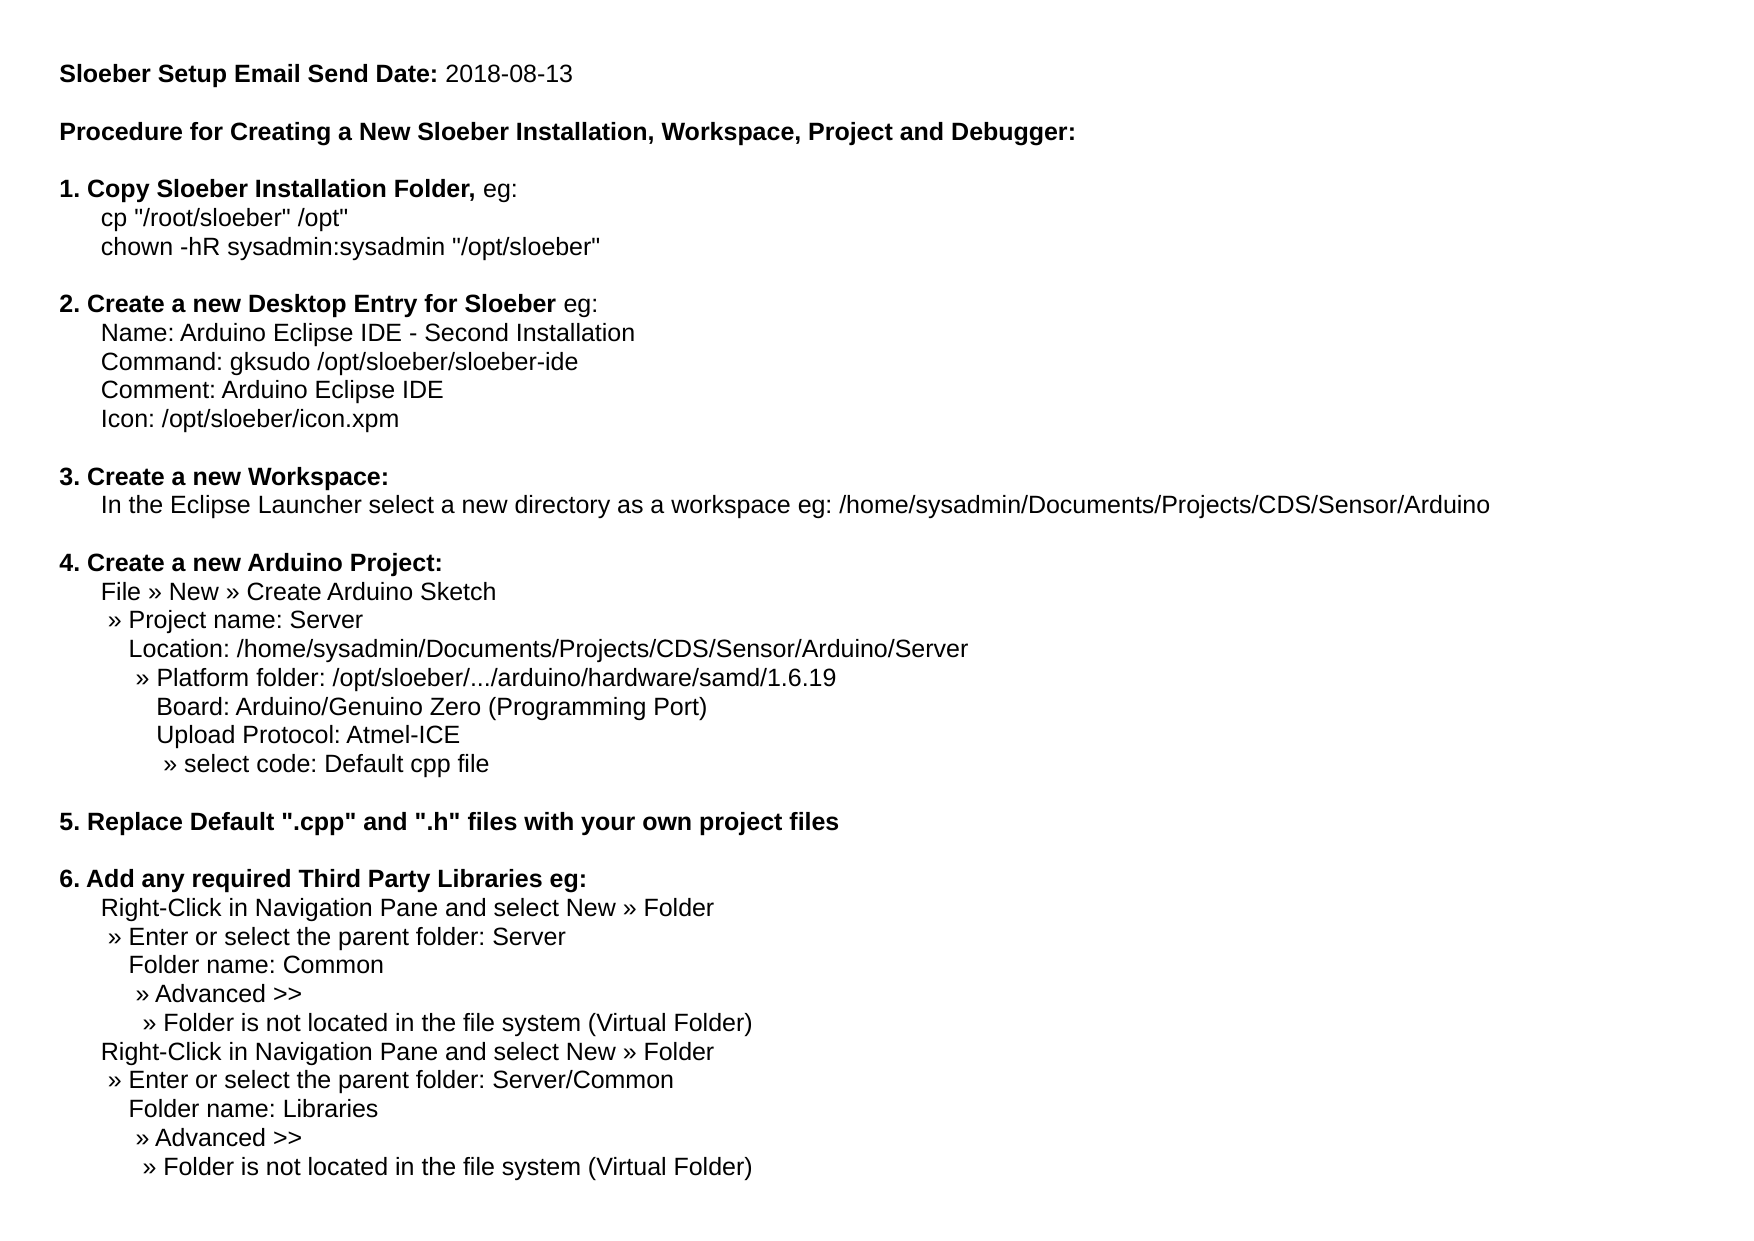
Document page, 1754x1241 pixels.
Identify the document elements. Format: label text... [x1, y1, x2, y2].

text In the Eclipse Launcher select a new directory as a workspace eg: /home/sysadmin/Documents/Projects/CDS/Sensor/Arduino [59, 490, 1695, 519]
text Right-Click in Navigation Pane and select New » Folder [59, 893, 1695, 922]
text File » New » Create Arduino Sketch [59, 577, 1695, 605]
text Procedure for Creating a New Sloeber Installation, Workspace, Project and Debugger: [59, 117, 1695, 145]
text 5. Replace Default ".cpp" and ".h" files with your own project files [59, 807, 1695, 835]
text 3. Create a new Workspace: [59, 462, 1695, 490]
text Location: /home/sysadmin/Documents/Projects/CDS/Sensor/Arduino/Server [59, 634, 1695, 663]
text 1. Copy Sloeber Installation Folder, eg: [59, 174, 1695, 203]
text Icon: /opt/sloeber/icon.xpm [59, 404, 1695, 433]
text » Project name: Server [59, 605, 1695, 634]
text Folder name: Common [59, 950, 1695, 979]
text » Advanced >> [59, 979, 1695, 1008]
text cp "/root/sloeber" /opt" [59, 203, 1695, 232]
text » Enter or select the parent folder: Server [59, 922, 1695, 950]
text Sloeber Setup Email Send Date: 2018-08-13 [59, 59, 1695, 88]
text Folder name: Libraries [59, 1094, 1695, 1123]
text Name: Arduino Eclipse IDE - Second Installation [59, 318, 1695, 347]
text » Platform folder: /opt/sloeber/.../arduino/hardware/samd/1.6.19 [59, 663, 1695, 692]
text Upload Protocol: Atmel-ICE [59, 720, 1695, 749]
text » select code: Default cpp file [59, 749, 1695, 778]
text chown -hR sysadmin:sysadmin "/opt/sloeber" [59, 232, 1695, 260]
text Right-Click in Navigation Pane and select New » Folder [59, 1037, 1695, 1065]
text » Folder is not located in the file system (Virtual Folder) [59, 1152, 1695, 1180]
text Comment: Arduino Eclipse IDE [59, 375, 1695, 404]
text 6. Add any required Third Party Libraries eg: [59, 864, 1695, 893]
text » Enter or select the parent folder: Server/Common [59, 1065, 1695, 1094]
text » Advanced >> [59, 1123, 1695, 1152]
text » Folder is not located in the file system (Virtual Folder) [59, 1008, 1695, 1037]
text Command: gksudo /opt/sloeber/sloeber-ide [59, 347, 1695, 375]
text Board: Arduino/Genuino Zero (Programming Port) [59, 692, 1695, 720]
text 4. Create a new Arduino Project: [59, 548, 1695, 577]
text 2. Create a new Desktop Entry for Sloeber eg: [59, 289, 1695, 318]
